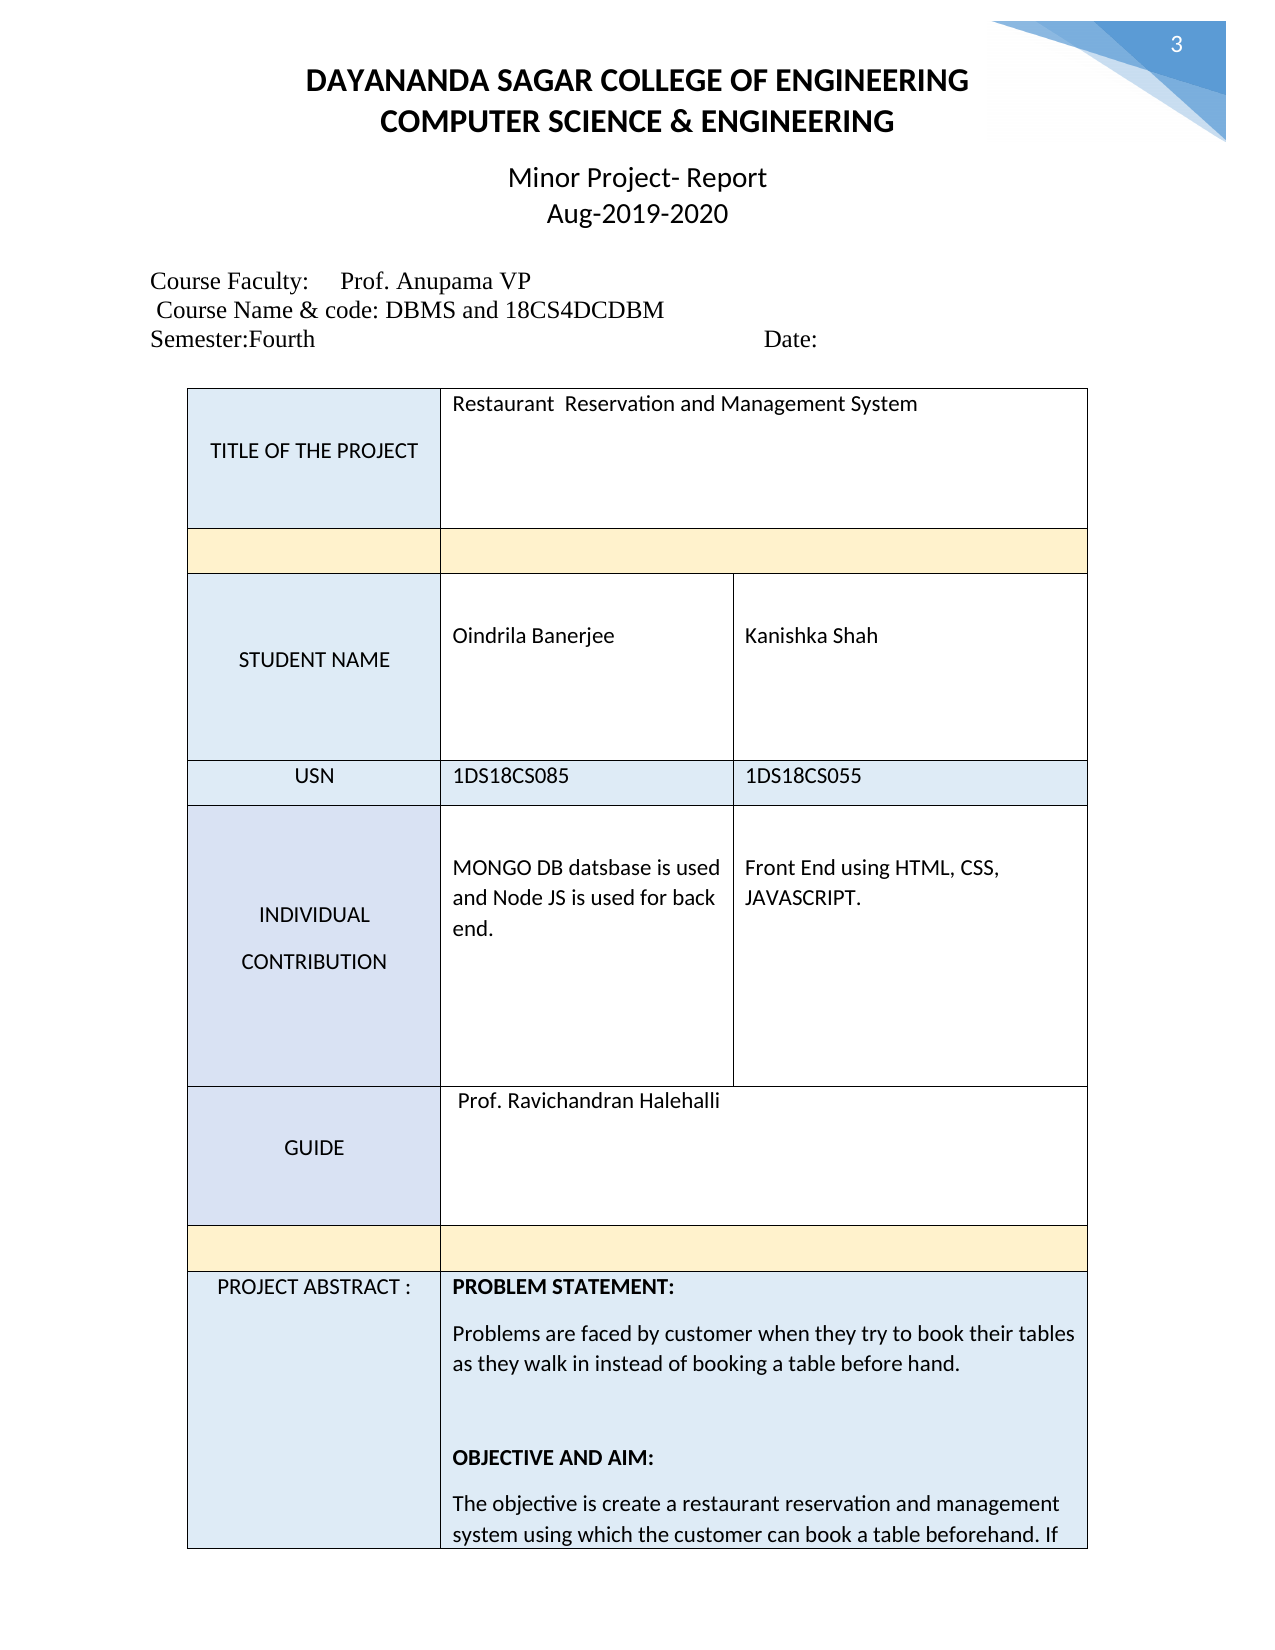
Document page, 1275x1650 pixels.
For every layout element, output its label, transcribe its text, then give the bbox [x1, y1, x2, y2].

table_cell STUDENT NAME [188, 574, 440, 760]
table_cell Oindrila Banerjee [441, 574, 733, 760]
table_cell Kanishka Shah [734, 574, 1087, 760]
text Semester:Fourth Date: [150, 324, 1125, 352]
text Aug-2019-2020 [150, 195, 1125, 231]
table_cell [188, 529, 440, 573]
table_cell 1DS18CS085 [441, 761, 733, 805]
text Course Faculty: Prof. Anupama VP [150, 266, 1125, 295]
table_header TITLE OF THE PROJECT [188, 389, 440, 528]
picture [987, 21, 1226, 142]
table_cell Prof. Ravichandran Halehalli [441, 1087, 1087, 1225]
table_cell [441, 529, 1087, 573]
table_header Restaurant Reservation and Management System [441, 389, 1087, 528]
text Minor Project- Report [150, 159, 1125, 195]
table_cell GUIDE [188, 1087, 440, 1225]
table_cell PROJECT ABSTRACT : [188, 1272, 440, 1548]
table_cell PROBLEM STATEMENT: Problems are faced by customer when they try to book their tables as they walk in instead of booking a table before hand. OBJECTIVE AND AIM: The objective is create a restaurant reservation and management system using which the customer can book a table beforehand. If [441, 1272, 1087, 1548]
table_cell USN [188, 761, 440, 805]
table_cell [188, 1226, 440, 1271]
table_cell INDIVIDUAL CONTRIBUTION [188, 806, 440, 1086]
table_cell [441, 1226, 1087, 1271]
table_cell MONGO DB datsbase is used and Node JS is used for back end. [441, 806, 733, 1086]
text Course Name & code: DBMS and 18CS4DCDBM [150, 295, 1125, 324]
table_cell 1DS18CS055 [734, 761, 1087, 805]
table_cell Front End using HTML, CSS, JAVASCRIPT. [734, 806, 1087, 1086]
